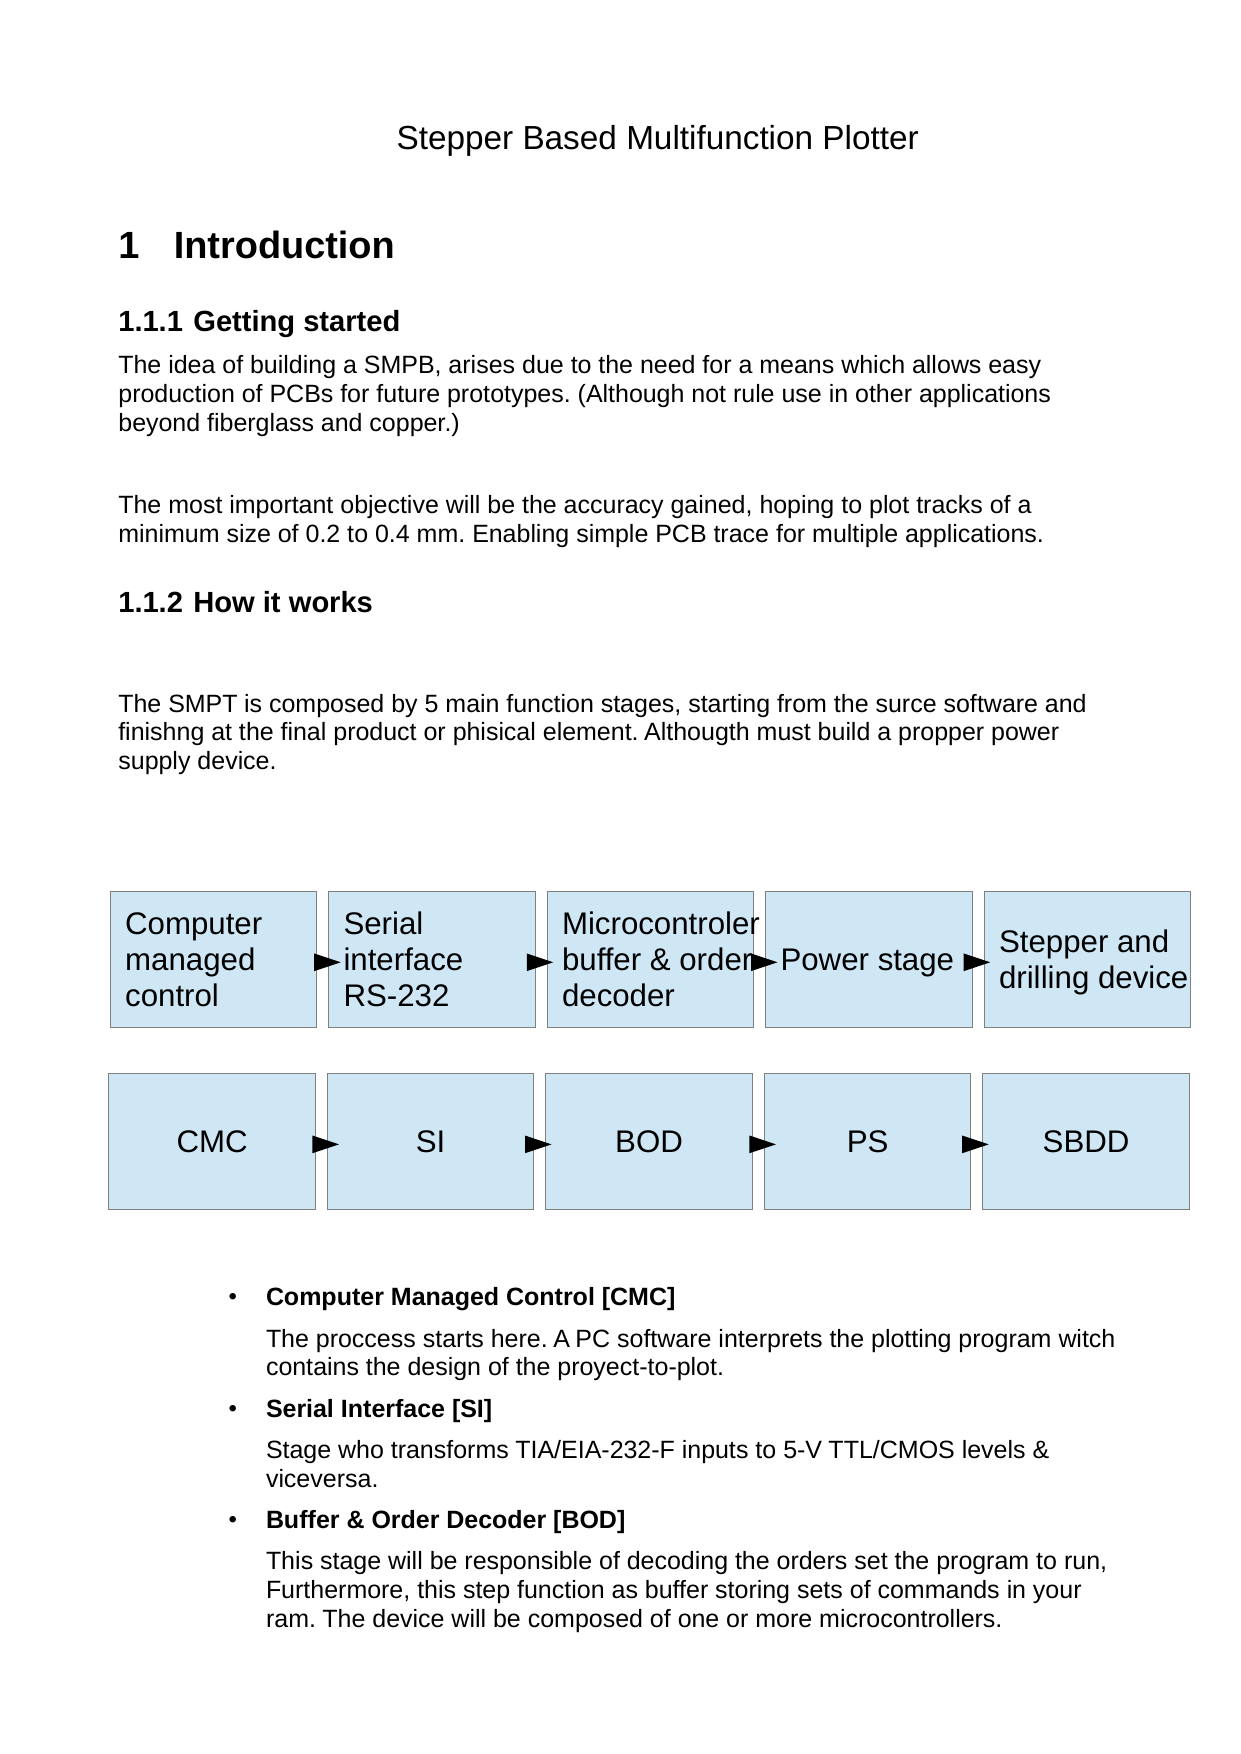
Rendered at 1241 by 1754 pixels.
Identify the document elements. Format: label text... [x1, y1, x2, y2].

list Computer Managed Control [CMC] [228, 1282, 1122, 1311]
subtitle Getting started [118, 304, 1122, 337]
subtitle Introduction [118, 223, 1122, 266]
list This stage will be responsible of decoding the orders set the program to run, Furthermore, this step function as buffer storing sets of commands in your ram. The device will be composed of one or more microcontrollers. [228, 1546, 1122, 1633]
list Stepper Based Multifunction Plotter [156, 118, 1122, 157]
subtitle How it works [118, 585, 1122, 618]
list The proccess starts here. A PC software interprets the plotting program witch contains the design of the proyect-to-plot. [228, 1324, 1122, 1381]
text The idea of building a SMPB, arises due to the need for a means which allows easy production of PCBs for future prototypes. (Although not rule use in other applications beyond fiberglass and copper.) [118, 350, 1122, 436]
list Stage who transforms TIA/EIA-232-F inputs to 5-V TTL/CMOS levels & viceversa. [228, 1435, 1122, 1492]
text The most important objective will be the accuracy gained, hoping to plot tracks of a minimum size of 0.2 to 0.4 mm. Enabling simple PCB trace for multiple applications. [118, 490, 1122, 547]
text The SMPT is composed by 5 main function stages, starting from the surce software and finishng at the final product or phisical element. Althougth must build a propper power supply device. [118, 688, 1122, 775]
list Buffer & Order Decoder [BOD] [228, 1505, 1122, 1534]
list Serial Interface [SI] [228, 1394, 1122, 1422]
